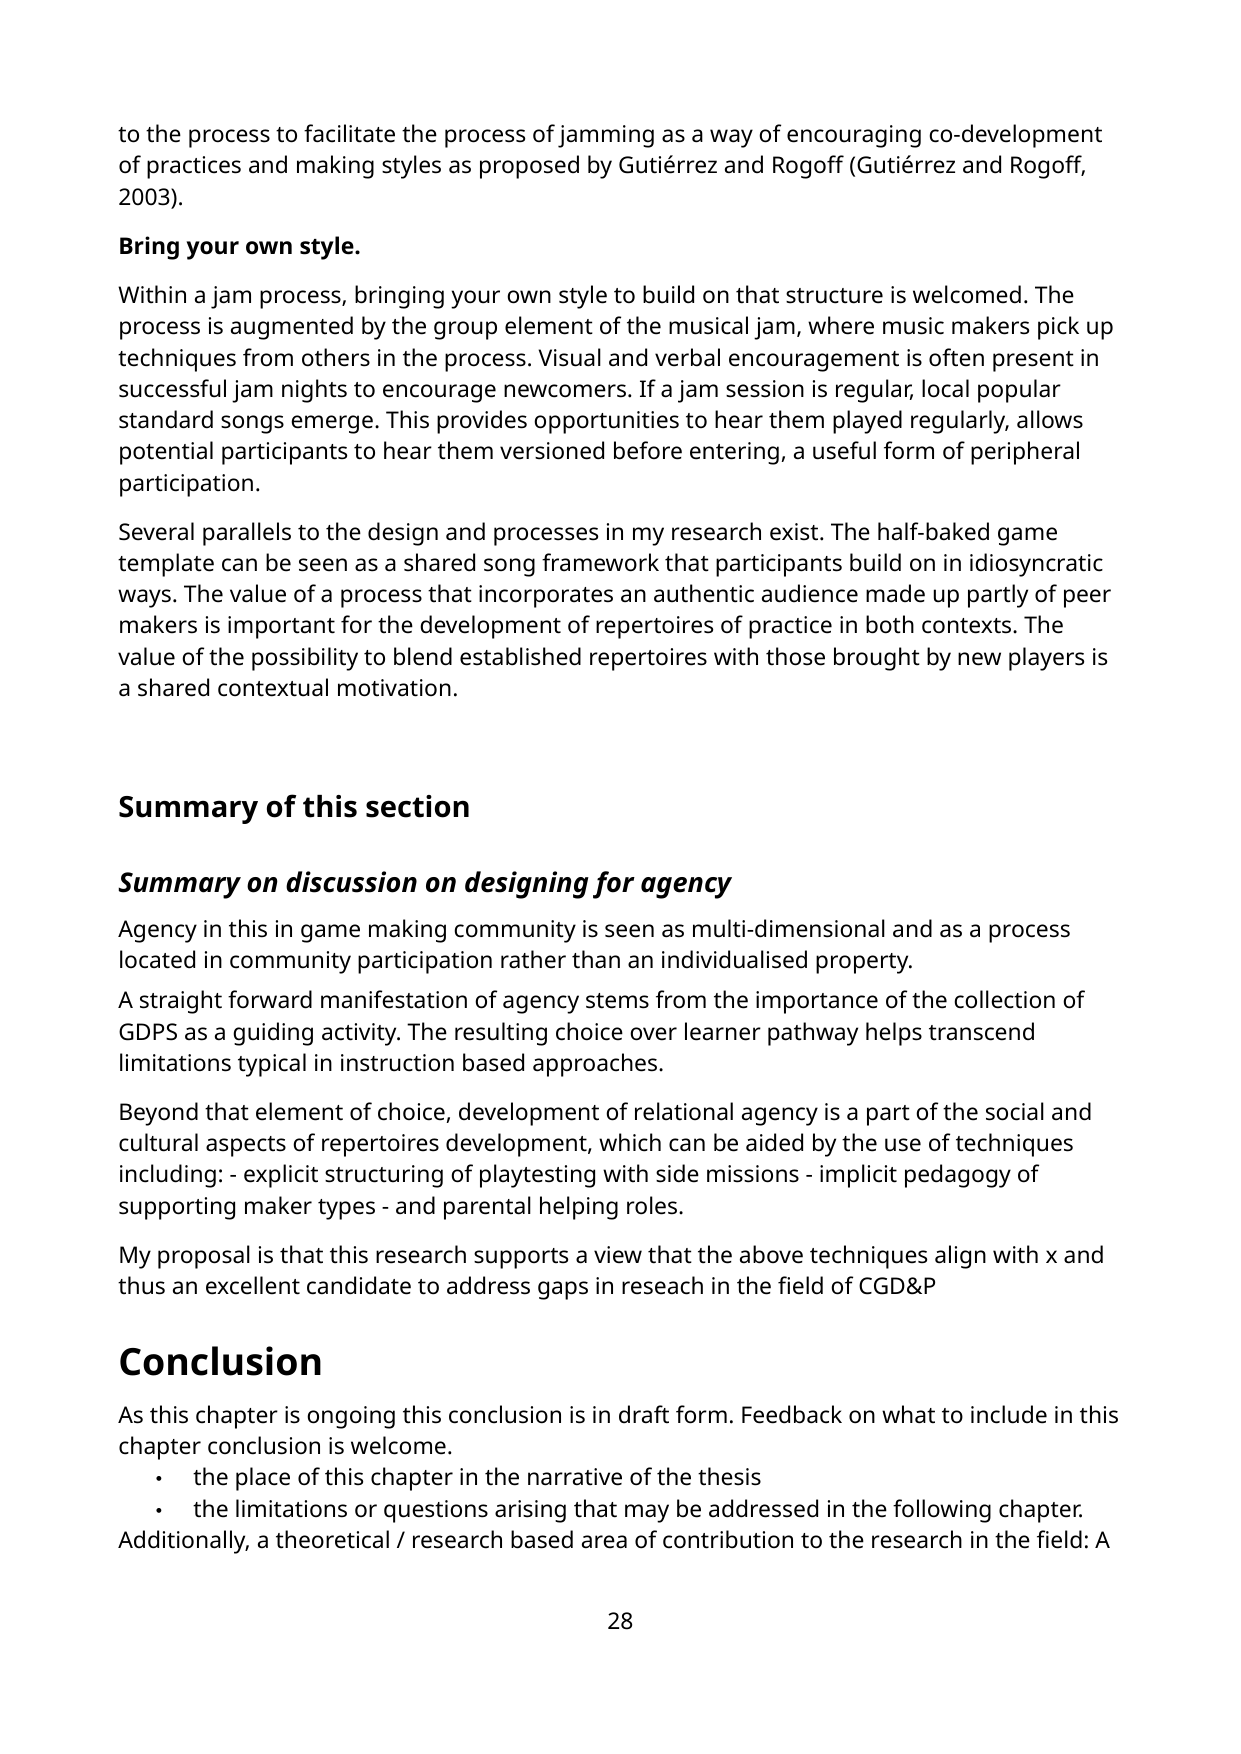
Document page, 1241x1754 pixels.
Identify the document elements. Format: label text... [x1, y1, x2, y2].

text My proposal is that this research supports a view that the above techniques align with x and thus an excellent candidate to address gaps in reseach in the field of CGD&P [118, 1239, 1122, 1301]
text Several parallels to the design and processes in my research exist. The half-baked game template can be seen as a shared song framework that participants build on in idiosyncratic ways. The value of a process that incorporates an authentic audience made up partly of peer makers is important for the development of repertoires of practice in both contexts. The value of the possibility to blend established repertoires with those brought by new players is a shared contextual motivation. [118, 516, 1122, 703]
text Bring your own style. [118, 230, 1122, 261]
text Additionally, a theoretical / research based area of contribution to the research in the field: A [118, 1524, 1122, 1555]
text Agency in this in game making community is seen as multi-dimensional and as a process located in community participation rather than an individualised property. [118, 913, 1122, 975]
text A straight forward manifestation of agency stems from the importance of the collection of GDPS as a guiding activity. The resulting choice over learner pathway helps transcend limitations typical in instruction based approaches. [118, 984, 1122, 1078]
text Beyond that element of choice, development of relational agency is a part of the social and cultural aspects of repertoires development, which can be aided by the use of techniques including: - explicit structuring of playtesting with side missions - implicit pedagogy of supporting maker types - and parental helping roles. [118, 1096, 1122, 1221]
subtitle Conclusion [118, 1335, 1122, 1386]
text As this chapter is ongoing this conclusion is in draft form. Feedback on what to include in this chapter conclusion is welcome. [118, 1399, 1122, 1461]
list the limitations or questions arising that may be addressed in the following chapter. [156, 1493, 1122, 1524]
text to the process to facilitate the process of jamming as a way of encouraging co-development of practices and making styles as proposed by Gutiérrez and Rogoff (Gutiérrez and Rogoff, 2003). [118, 118, 1122, 212]
list the place of this chapter in the narrative of the thesis [156, 1461, 1122, 1493]
subtitle Summary on discussion on designing for agency [118, 863, 1122, 900]
subtitle Summary of this section [118, 786, 1122, 826]
text Within a jam process, bringing your own style to build on that structure is welcomed. The process is augmented by the group element of the musical jam, where music makers pick up techniques from others in the process. Visual and verbal encouragement is often present in successful jam nights to encourage newcomers. If a jam session is regular, local popular standard songs emerge. This provides opportunities to hear them played regularly, allows potential participants to hear them versioned before entering, a useful form of peripheral participation. [118, 279, 1122, 498]
